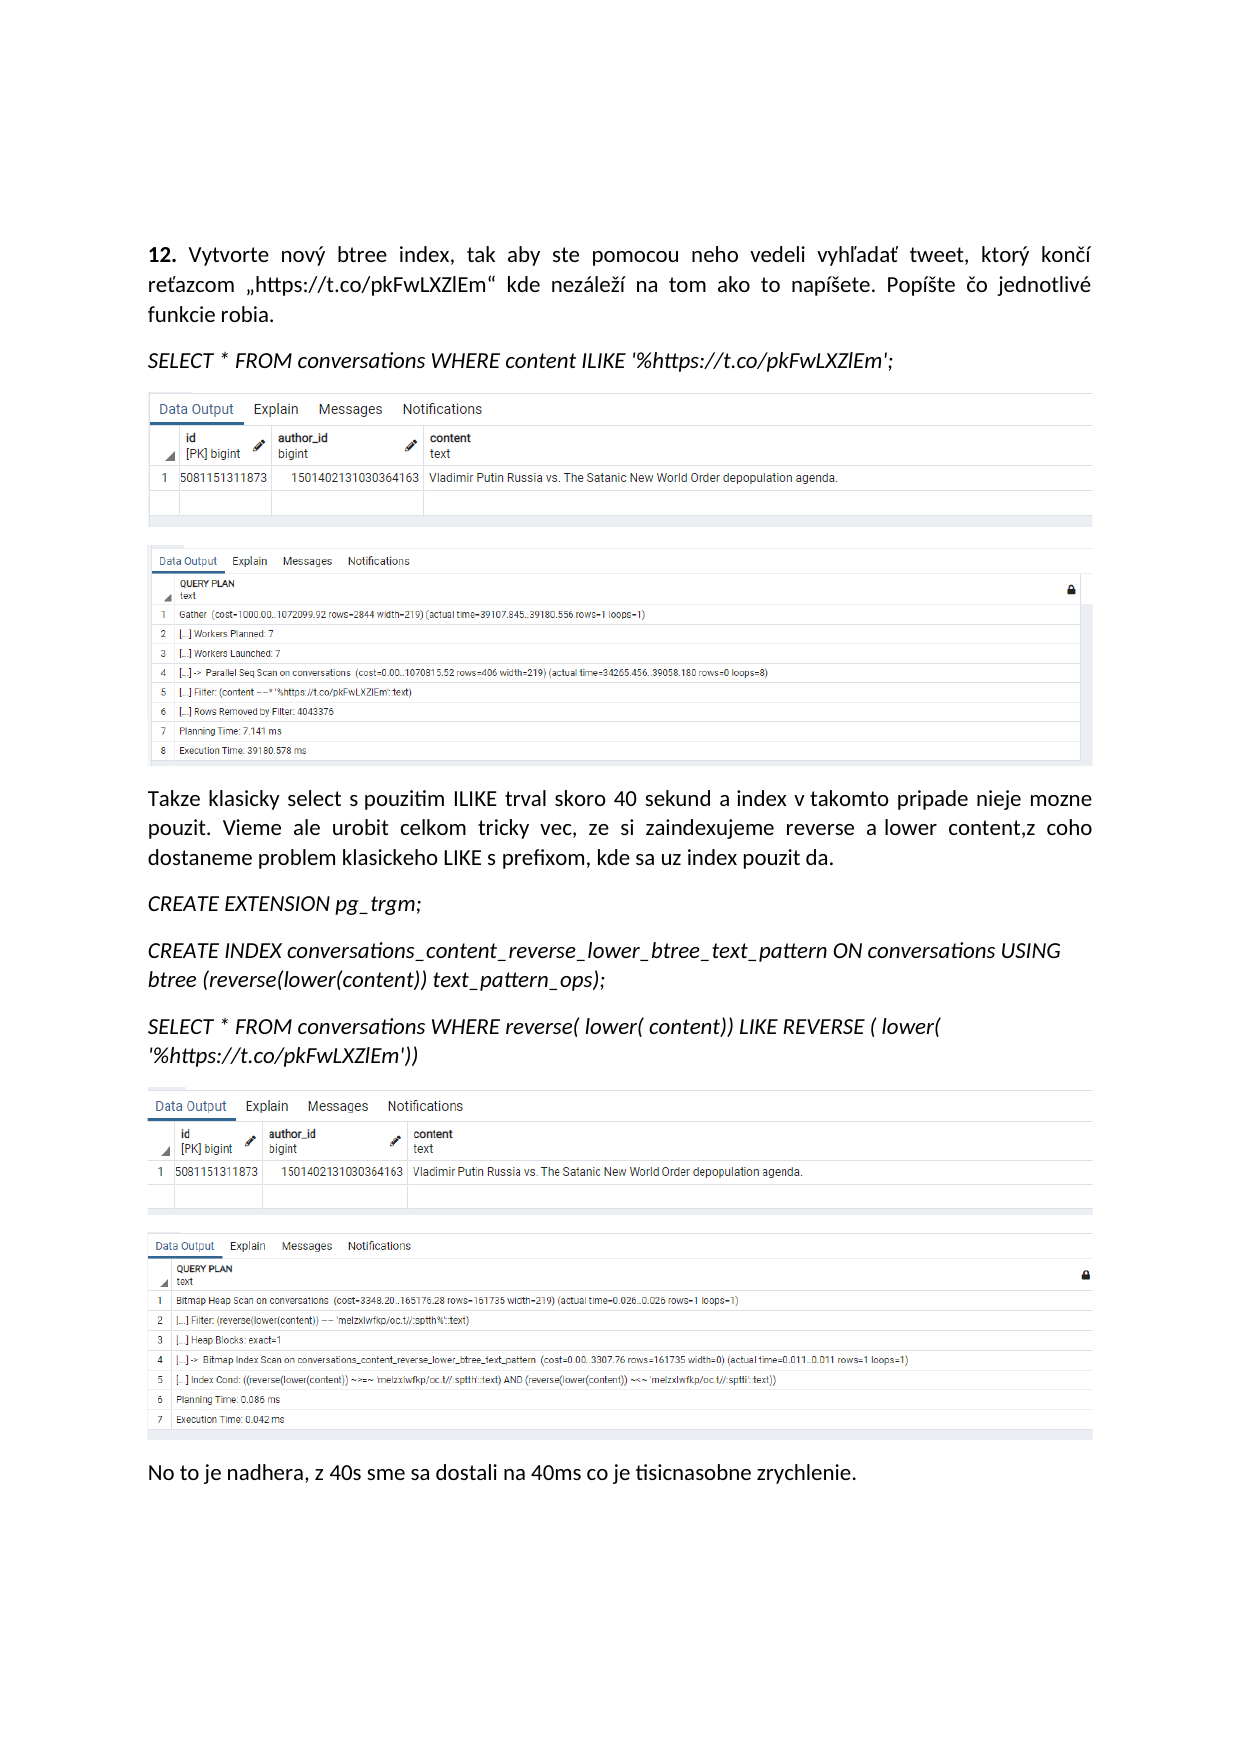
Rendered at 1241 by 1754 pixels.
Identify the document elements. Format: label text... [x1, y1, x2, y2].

text CREATE EXTENSION pg_trgm; [148, 889, 1093, 917]
text SELECT * FROM conversations WHERE content ILIKE '%https://t.co/pkFwLXZlEm'; [148, 346, 1093, 374]
text No to je nadhera, z 40s sme sa dostali na 40ms co je tisicnasobne zrychlenie. [148, 1458, 1093, 1486]
text Takze klasicky select s pouzitim ILIKE trval skoro 40 sekund a index v takomto pripade nieje mozne pouzit. Vieme ale urobit celkom tricky vec, ze si zaindexujeme reverse a lower content,z coho dostaneme problem klasickeho LIKE s prefixom, kde sa uz index pouzit da. [148, 784, 1093, 871]
text 12. Vytvorte nový btree index, tak aby ste pomocou neho vedeli vyhľadať tweet, ktorý končí reťazcom „https://t.co/pkFwLXZlEm“ kde nezáleží na tom ako to napíšete. Popíšte čo jednotlivé funkcie robia. [148, 240, 1093, 328]
text SELECT * FROM conversations WHERE reverse( lower( content)) LIKE REVERSE ( lower( '%https://t.co/pkFwLXZlEm')) [148, 1012, 1093, 1069]
text CREATE INDEX conversations_content_reverse_lower_btree_text_pattern ON conversations USING btree (reverse(lower(content)) text_pattern_ops); [148, 936, 1093, 993]
